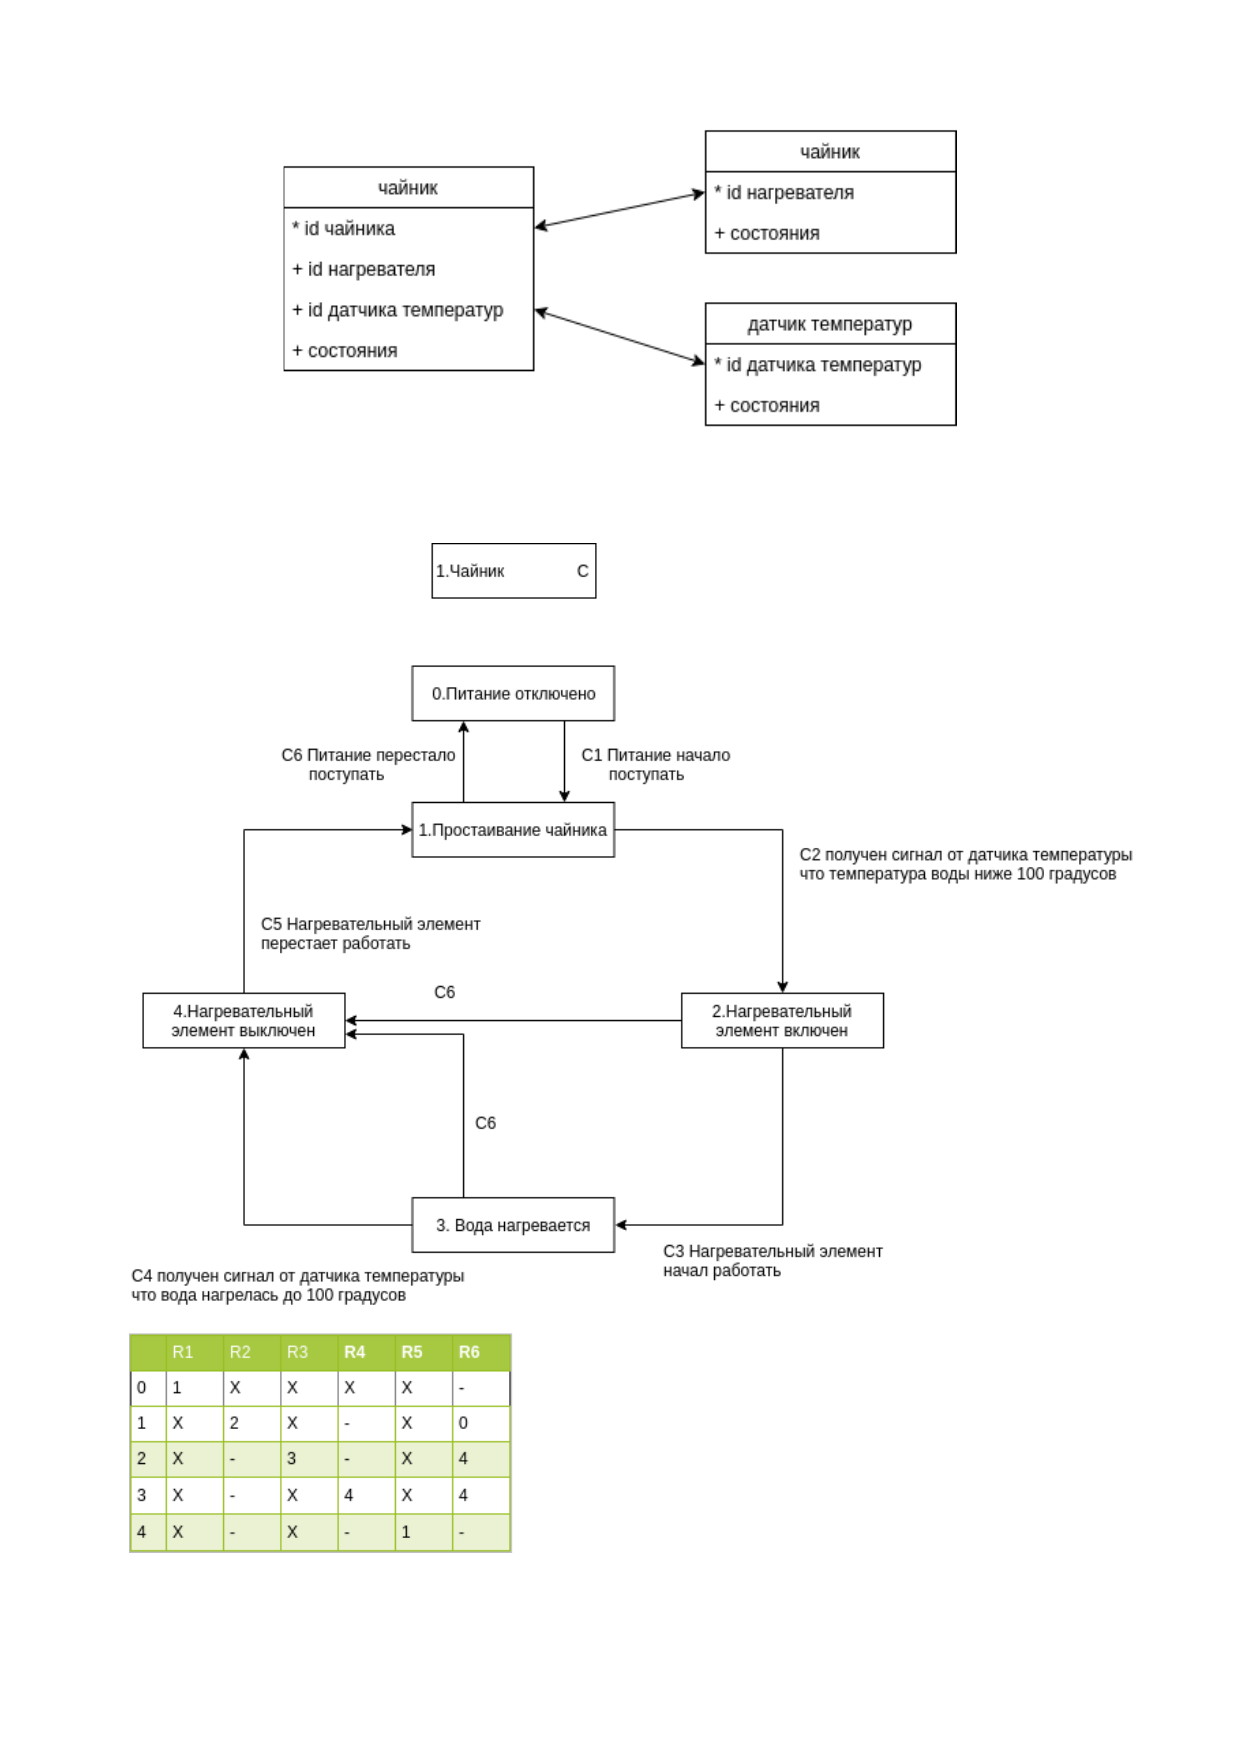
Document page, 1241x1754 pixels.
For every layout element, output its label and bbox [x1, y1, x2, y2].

picture [129, 543, 1133, 1553]
picture [283, 118, 957, 431]
